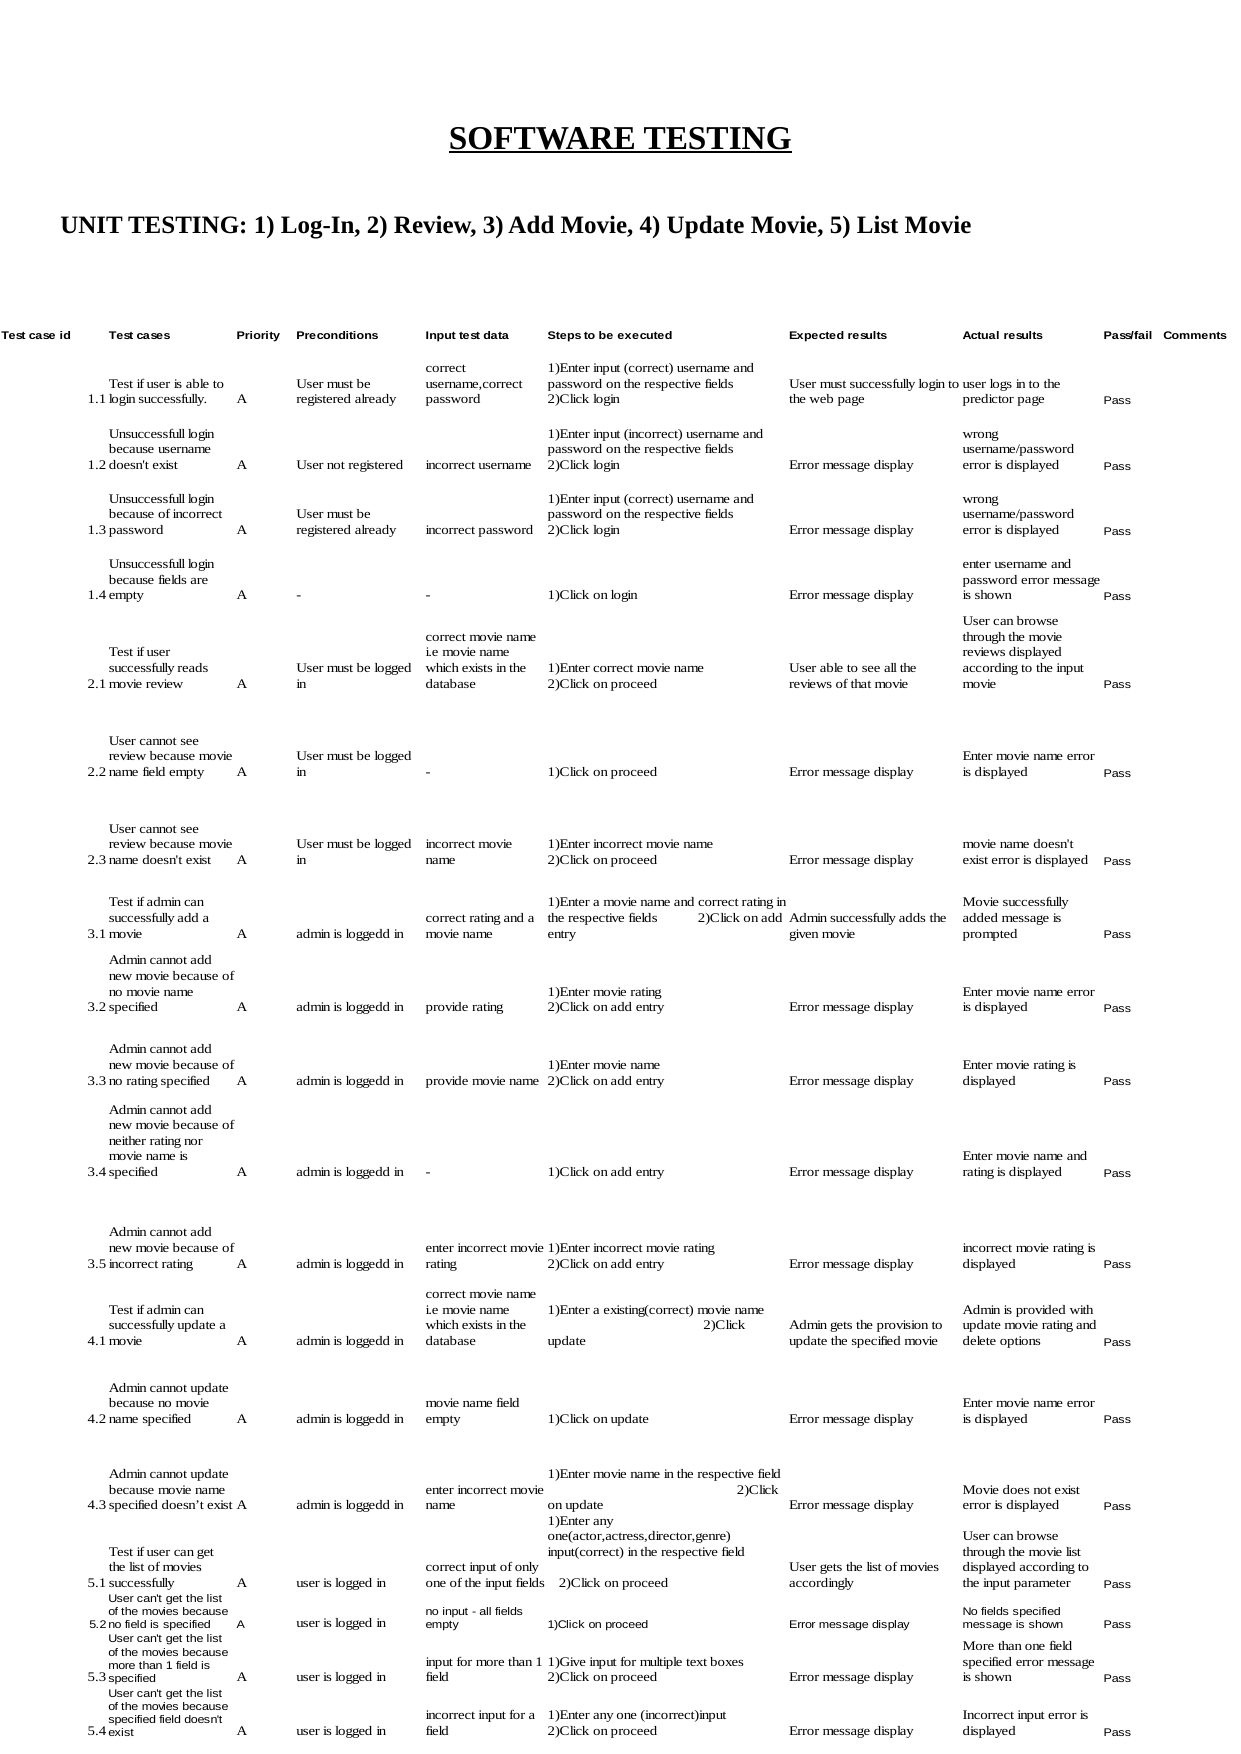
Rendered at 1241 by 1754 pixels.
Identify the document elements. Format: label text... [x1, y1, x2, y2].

text SOFTWARE TESTING [118, 118, 1122, 156]
text UNIT TESTING: 1) Log-In, 2) Review, 3) Add Movie, 4) Update Movie, 5) List Movie [60, 210, 1122, 239]
